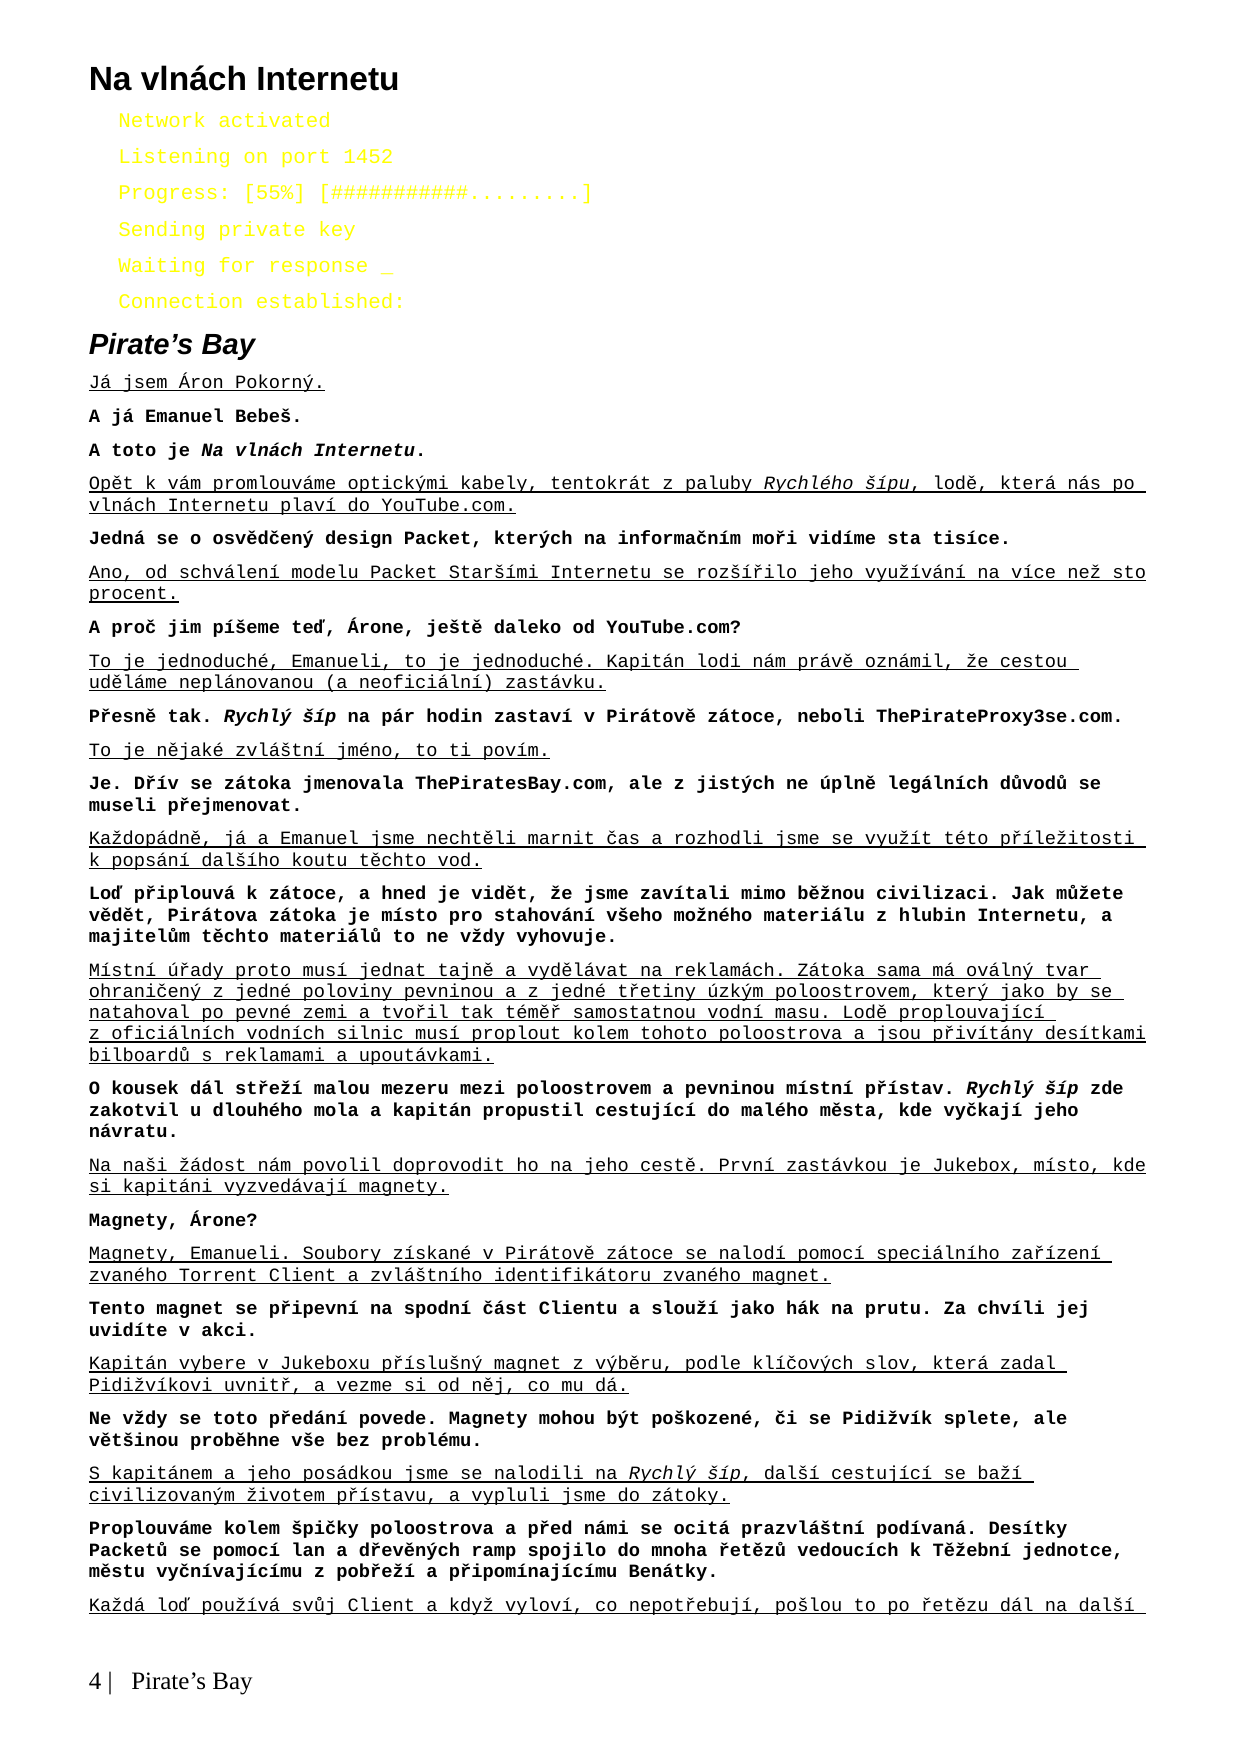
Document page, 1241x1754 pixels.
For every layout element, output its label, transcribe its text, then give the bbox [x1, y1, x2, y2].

text A toto je Na vlnách Internetu. [88, 440, 1152, 462]
text S kapitánem a jeho posádkou jsme se nalodili na Rychlý šíp, další cestující se baží civilizovaným životem přístavu, a vypluli jsme do zátoky. [88, 1464, 1152, 1507]
text Progress: [55%] [###########.........] [118, 182, 1152, 206]
text Magnety, Emanueli. Soubory získané v Pirátově zátoce se nalodí pomocí speciálního zařízení zvaného Torrent Client a zvláštního identifikátoru zvaného magnet. [88, 1244, 1152, 1287]
text Ne vždy se toto předání povede. Magnety mohou být poškozené, či se Pidižvík splete, ale většinou proběhne vše bez problému. [88, 1409, 1152, 1452]
subtitle Na vlnách Internetu [88, 59, 1152, 98]
text Tento magnet se připevní na spodní část Clientu a slouží jako hák na prutu. Za chvíli jej uvidíte v akci. [88, 1299, 1152, 1342]
text Každá loď používá svůj Client a když vyloví, co nepotřebují, pošlou to po řetězu dál na další [88, 1595, 1152, 1617]
text Magnety, Árone? [88, 1210, 1152, 1232]
text Ano, od schválení modelu Packet Staršími Internetu se rozšířilo jeho využívání na více než sto procent. [88, 563, 1152, 605]
text O kousek dál střeží malou mezeru mezi poloostrovem a pevninou místní přístav. Rychlý šíp zde zakotvil u dlouhého mola a kapitán propustil cestující do malého města, kde vyčkají jeho návratu. [88, 1079, 1152, 1143]
text Já jsem Áron Pokorný. [88, 373, 1152, 394]
text Jedná se o osvědčený design Packet, kterých na informačním moři vidíme sta tisíce. [88, 529, 1152, 550]
text A proč jim píšeme teď, Árone, ještě daleko od YouTube.com? [88, 618, 1152, 639]
text Každopádně, já a Emanuel jsme nechtěli marnit čas a rozhodli jsme se využít této příležitosti k popsání dalšího koutu těchto vod. [88, 829, 1152, 872]
text A já Emanuel Bebeš. [88, 407, 1152, 428]
text Proplouváme kolem špičky poloostrova a před námi se ocitá prazvláštní podívaná. Desítky Packetů se pomocí lan a dřevěných ramp spojilo do mnoha řetězů vedoucích k Těžební jednotce, městu vyčnívajícímu z pobřeží a připomínajícímu Benátky. [88, 1519, 1152, 1583]
text Kapitán vybere v Jukeboxu příslušný magnet z výběru, podle klíčových slov, která zadal Pidižvíkovi uvnitř, a vezme si od něj, co mu dá. [88, 1354, 1152, 1397]
text Opět k vám promlouváme optickými kabely, tentokrát z paluby Rychlého šípu, lodě, která nás po vlnách Internetu plaví do YouTube.com. [88, 474, 1152, 517]
text Network activated [118, 110, 1152, 134]
text Je. Dřív se zátoka jmenovala ThePiratesBay.com, ale z jistých ne úplně legálních důvodů se museli přejmenovat. [88, 774, 1152, 817]
text Waiting for response _ [118, 255, 1152, 278]
text To je nějaké zvláštní jméno, to ti povím. [88, 740, 1152, 762]
text Místní úřady proto musí jednat tajně a vydělávat na reklamách. Zátoka sama má oválný tvar ohraničený z jedné poloviny pevninou a z jedné třetiny úzkým poloostrovem, který jako by se natahoval po pevné zemi a tvořil tak téměř samostatnou vodní masu. Lodě proplouvající z oficiálních vodních silnic musí proplout kolem tohoto poloostrova a jsou přivítány desítkami bilboardů s reklamami a upoutávkami. [88, 960, 1152, 1067]
text Connection established: [118, 291, 1152, 314]
text Loď připlouvá k zátoce, a hned je vidět, že jsme zavítali mimo běžnou civilizaci. Jak můžete vědět, Pirátova zátoka je místo pro stahování všeho možného materiálu z hlubin Internetu, a majitelům těchto materiálů to ne vždy vyhovuje. [88, 884, 1152, 948]
subtitle Pirate’s Bay [88, 327, 1152, 361]
text Na naši žádost nám povolil doprovodit ho na jeho cestě. První zastávkou je Jukebox, místo, kde si kapitáni vyzvedávají magnety. [88, 1155, 1152, 1198]
text Přesně tak. Rychlý šíp na pár hodin zastaví v Pirátově zátoce, neboli ThePirateProxy3se.com. [88, 707, 1152, 728]
text Listening on port 1452 [118, 146, 1152, 170]
text To je jednoduché, Emanueli, to je jednoduché. Kapitán lodi nám právě oznámil, že cestou uděláme neplánovanou (a neoficiální) zastávku. [88, 652, 1152, 694]
text Sending private key [118, 218, 1152, 242]
